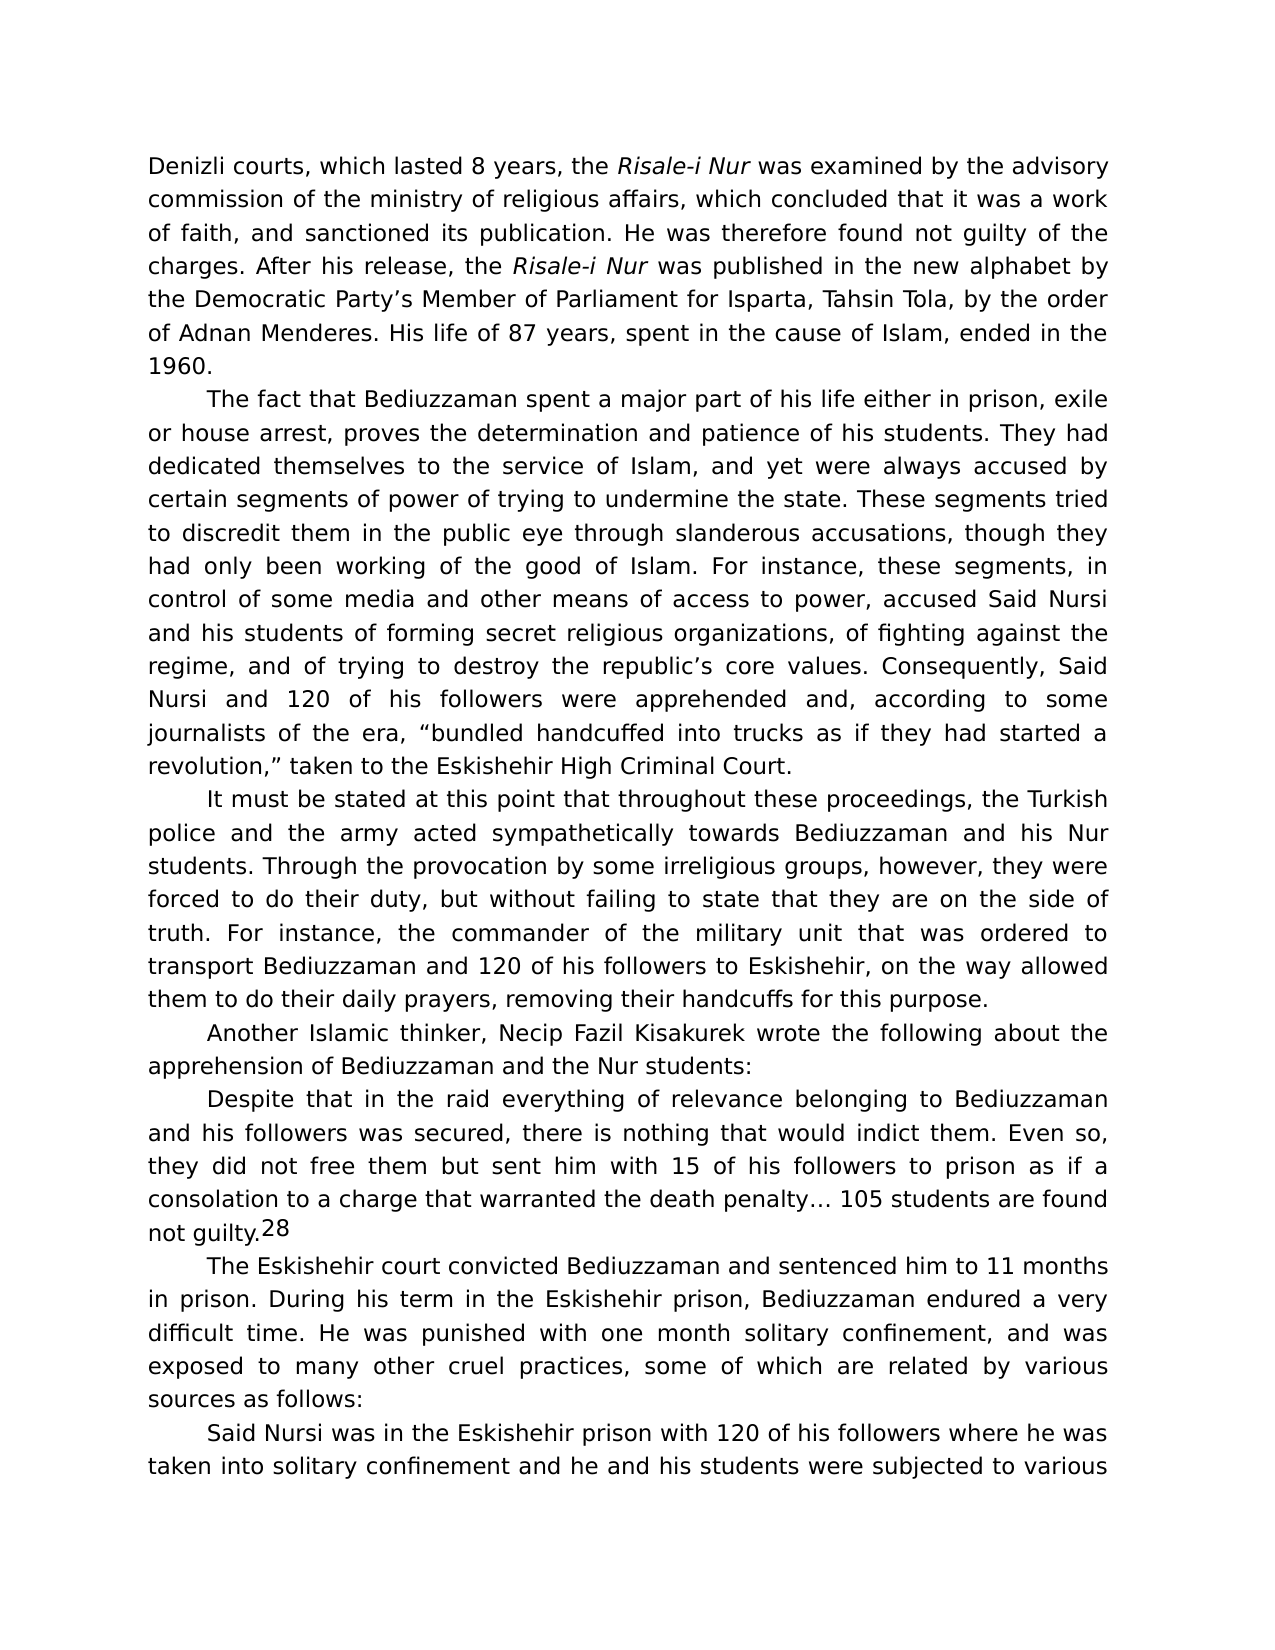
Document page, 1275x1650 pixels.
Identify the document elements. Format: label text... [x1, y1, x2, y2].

text Denizli courts, which lasted 8 years, the Risale-i Nur was examined by the advisory commission of the ministry of religious affairs, which concluded that it was a work of faith, and sanctioned its publication. He was therefore found not guilty of the charges. After his release, the Risale-i Nur was published in the new alphabet by the Democratic Party’s Member of Parliament for Isparta, Tahsin Tola, by the order of Adnan Menderes. His life of 87 years, spent in the cause of Islam, ended in the 1960. [148, 148, 1110, 381]
text The fact that Bediuzzaman spent a major part of his life either in prison, exile or house arrest, proves the determination and patience of his students. They had dedicated themselves to the service of Islam, and yet were always accused by certain segments of power of trying to undermine the state. These segments tried to discredit them in the public eye through slanderous accusations, though they had only been working of the good of Islam. For instance, these segments, in control of some media and other means of access to power, accused Said Nursi and his students of forming secret religious organizations, of fighting against the regime, and of trying to destroy the republic’s core values. Consequently, Said Nursi and 120 of his followers were apprehended and, according to some journalists of the era, “bundled handcuffed into trucks as if they had started a revolution,” taken to the Eskishehir High Criminal Court. [148, 381, 1110, 781]
text Another Islamic thinker, Necip Fazil Kisakurek wrote the following about the apprehension of Bediuzzaman and the Nur students: [148, 1014, 1110, 1081]
text Despite that in the raid everything of relevance belonging to Bediuzzaman and his followers was secured, there is nothing that would indict them. Even so, they did not free them but sent him with 15 of his followers to prison as if a consolation to a charge that warranted the death penalty… 105 students are found not guilty.28 [148, 1081, 1110, 1248]
text Said Nursi was in the Eskishehir prison with 120 of his followers where he was taken into solitary confinement and he and his students were subjected to various [148, 1414, 1110, 1481]
text It must be stated at this point that throughout these proceedings, the Turkish police and the army acted sympathetically towards Bediuzzaman and his Nur students. Through the provocation by some irreligious groups, however, they were forced to do their duty, but without failing to state that they are on the side of truth. For instance, the commander of the military unit that was ordered to transport Bediuzzaman and 120 of his followers to Eskishehir, on the way allowed them to do their daily prayers, removing their handcuffs for this purpose. [148, 781, 1110, 1014]
text The Eskishehir court convicted Bediuzzaman and sentenced him to 11 months in prison. During his term in the Eskishehir prison, Bediuzzaman endured a very difficult time. He was punished with one month solitary confinement, and was exposed to many other cruel practices, some of which are related by various sources as follows: [148, 1248, 1110, 1414]
